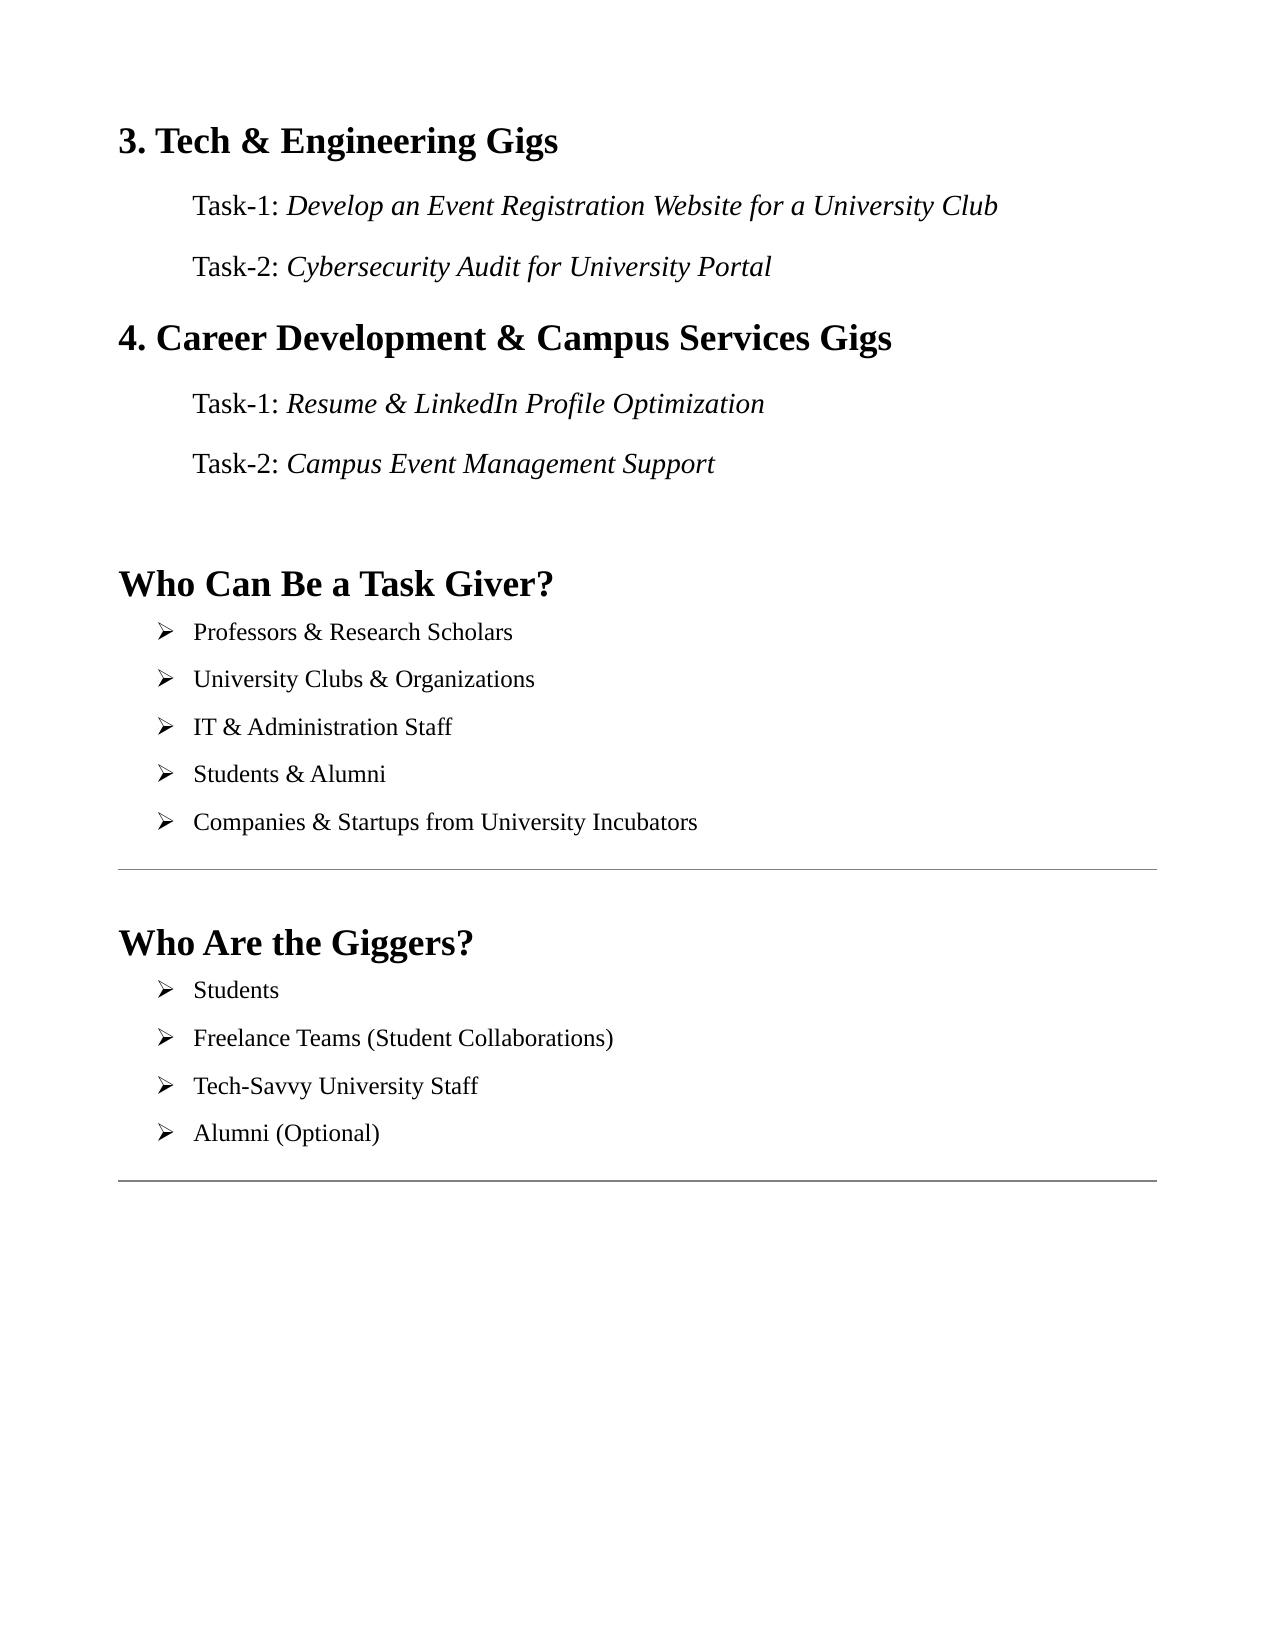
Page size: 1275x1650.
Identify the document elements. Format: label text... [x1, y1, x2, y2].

subtitle Who Can Be a Task Giver? [118, 561, 1157, 604]
subtitle Task-1: Develop an Event Registration Website for a University Club [192, 188, 1157, 222]
subtitle Task-2: Campus Event Management Support [192, 447, 1157, 480]
list Companies & Startups from University Incubators [156, 807, 1157, 836]
list Tech-Savvy University Staff [156, 1071, 1157, 1099]
subtitle 4. Career Development & Campus Services Gigs [118, 316, 1157, 359]
subtitle 3. Tech & Engineering Gigs [118, 118, 1157, 161]
list Students [156, 976, 1157, 1004]
list Freelance Teams (Student Collaborations) [156, 1023, 1157, 1052]
list Alumni (Optional) [156, 1118, 1157, 1147]
list IT & Administration Staff [156, 712, 1157, 741]
list University Clubs & Organizations [156, 664, 1157, 693]
subtitle Task-2: Cybersecurity Audit for University Portal [192, 249, 1157, 282]
list Professors & Research Scholars [156, 617, 1157, 646]
subtitle Task-1: Resume & LinkedIn Profile Optimization [192, 386, 1157, 419]
subtitle Who Are the Giggers? [118, 920, 1157, 963]
list Students & Alumni [156, 759, 1157, 788]
